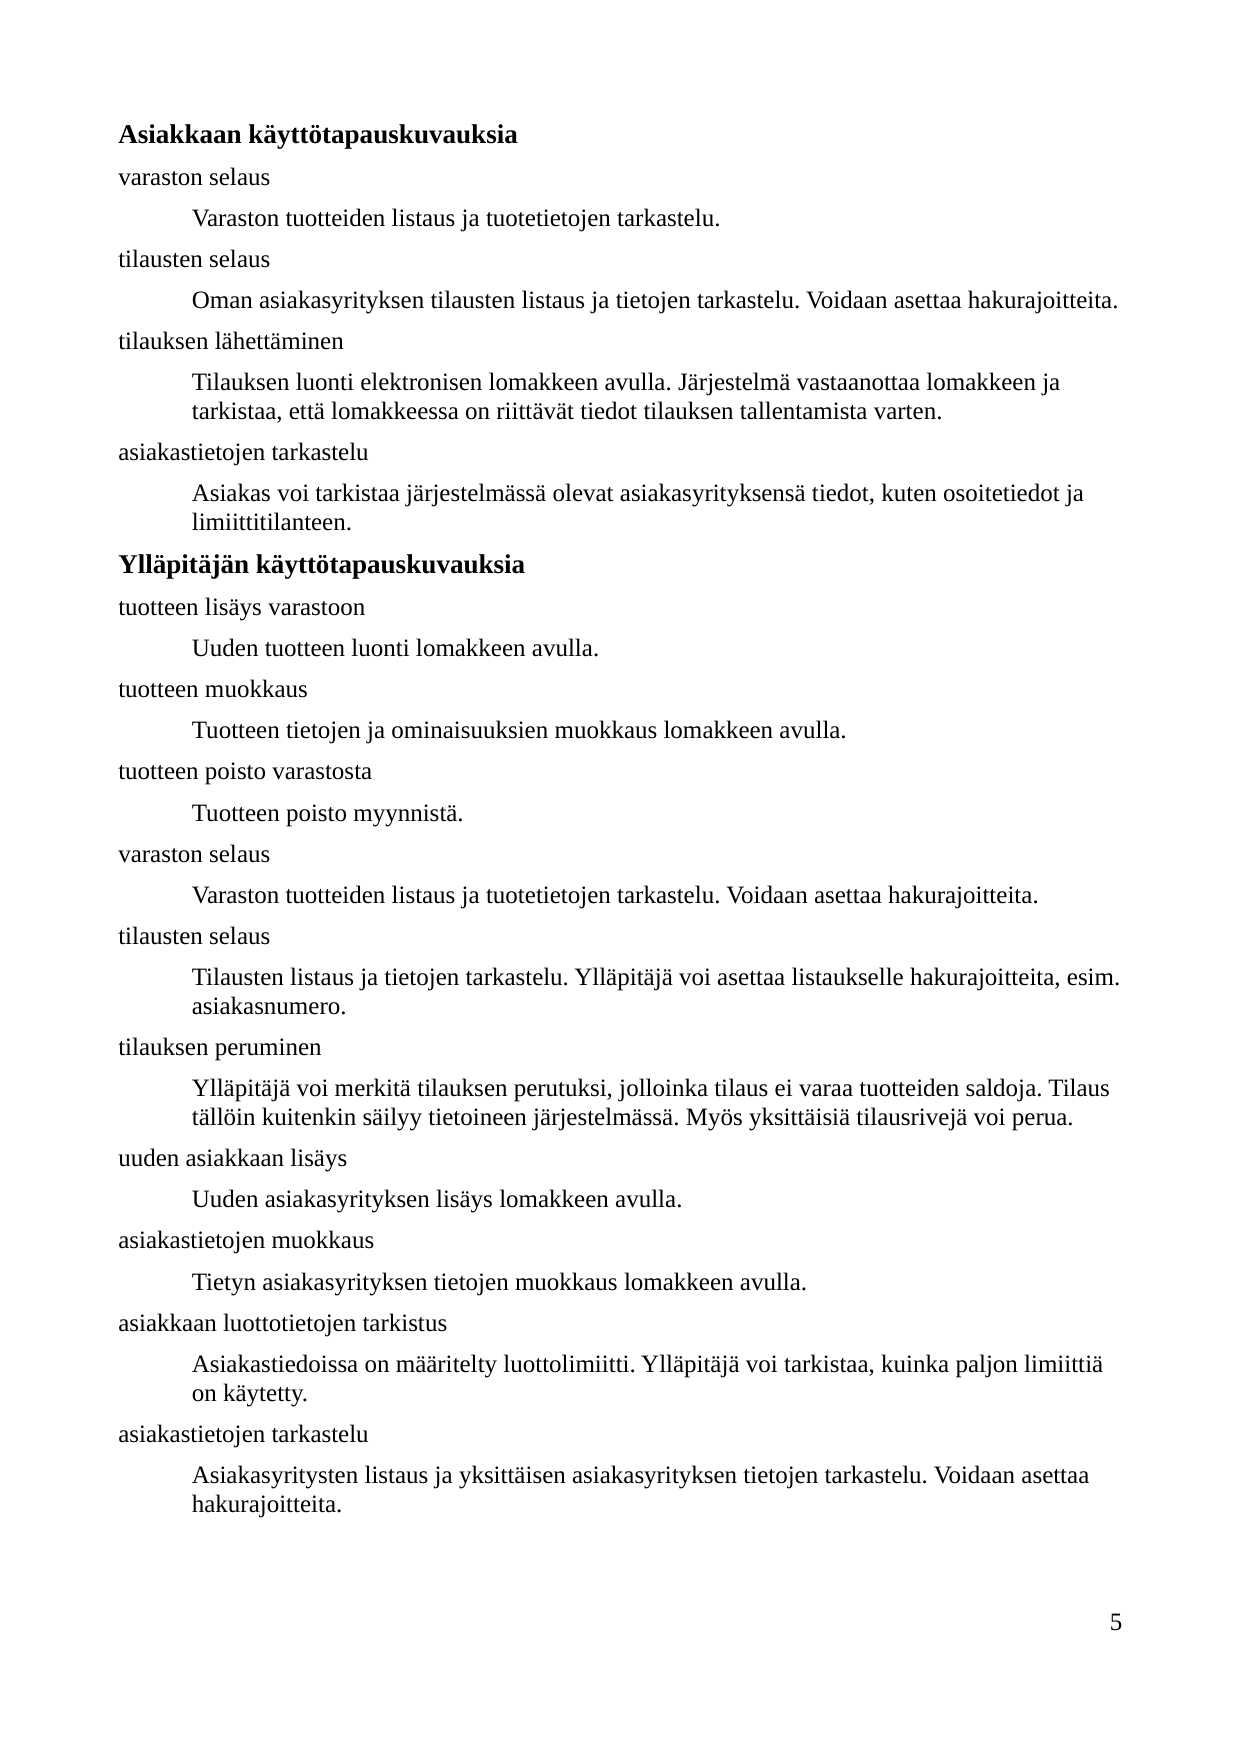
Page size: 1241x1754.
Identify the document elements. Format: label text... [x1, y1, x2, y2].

text uuden asiakkaan lisäys [118, 1143, 1122, 1172]
text tilauksen lähettäminen [118, 326, 1122, 355]
subtitle Ylläpitäjän käyttötapauskuvauksia [118, 548, 1122, 579]
text Ylläpitäjä voi merkitä tilauksen perutuksi, jolloinka tilaus ei varaa tuotteiden saldoja. Tilaus tällöin kuitenkin säilyy tietoineen järjestelmässä. Myös yksittäisiä tilausrivejä voi perua. [192, 1073, 1122, 1131]
text varaston selaus [118, 839, 1122, 867]
text Tilausten listaus ja tietojen tarkastelu. Ylläpitäjä voi asettaa listaukselle hakurajoitteita, esim. asiakasnumero. [192, 962, 1122, 1020]
text asiakastietojen tarkastelu [118, 1419, 1122, 1447]
text Tietyn asiakasyrityksen tietojen muokkaus lomakkeen avulla. [118, 1267, 1122, 1295]
text tilauksen peruminen [118, 1032, 1122, 1061]
text Tuotteen tietojen ja ominaisuuksien muokkaus lomakkeen avulla. [118, 715, 1122, 744]
text Uuden asiakasyrityksen lisäys lomakkeen avulla. [118, 1184, 1122, 1213]
text Tilauksen luonti elektronisen lomakkeen avulla. Järjestelmä vastaanottaa lomakkeen ja tarkistaa, että lomakkeessa on riittävät tiedot tilauksen tallentamista varten. [118, 367, 1122, 425]
subtitle Asiakkaan käyttötapauskuvauksia [118, 118, 1122, 149]
text asiakkaan luottotietojen tarkistus [118, 1308, 1122, 1336]
text tuotteen lisäys varastoon [118, 592, 1122, 621]
text Uuden tuotteen luonti lomakkeen avulla. [118, 633, 1122, 662]
text tilausten selaus [118, 244, 1122, 273]
text asiakastietojen muokkaus [118, 1225, 1122, 1254]
text Asiakas voi tarkistaa järjestelmässä olevat asiakasyrityksensä tiedot, kuten osoitetiedot ja limiittitilanteen. [118, 478, 1122, 536]
text Asiakastiedoissa on määritelty luottolimiitti. Ylläpitäjä voi tarkistaa, kuinka paljon limiittiä on käytetty. [192, 1349, 1122, 1406]
text tilausten selaus [118, 921, 1122, 950]
text varaston selaus [118, 162, 1122, 190]
text tuotteen poisto varastosta [118, 756, 1122, 785]
text asiakastietojen tarkastelu [118, 437, 1122, 466]
text Oman asiakasyrityksen tilausten listaus ja tietojen tarkastelu. Voidaan asettaa hakurajoitteita. [192, 285, 1122, 314]
text Varaston tuotteiden listaus ja tuotetietojen tarkastelu. [118, 203, 1122, 232]
text Tuotteen poisto myynnistä. [118, 798, 1122, 826]
text Asiakasyritysten listaus ja yksittäisen asiakasyrityksen tietojen tarkastelu. Voidaan asettaa hakurajoitteita. [118, 1460, 1122, 1517]
text Varaston tuotteiden listaus ja tuotetietojen tarkastelu. Voidaan asettaa hakurajoitteita. [118, 880, 1122, 909]
text tuotteen muokkaus [118, 674, 1122, 703]
